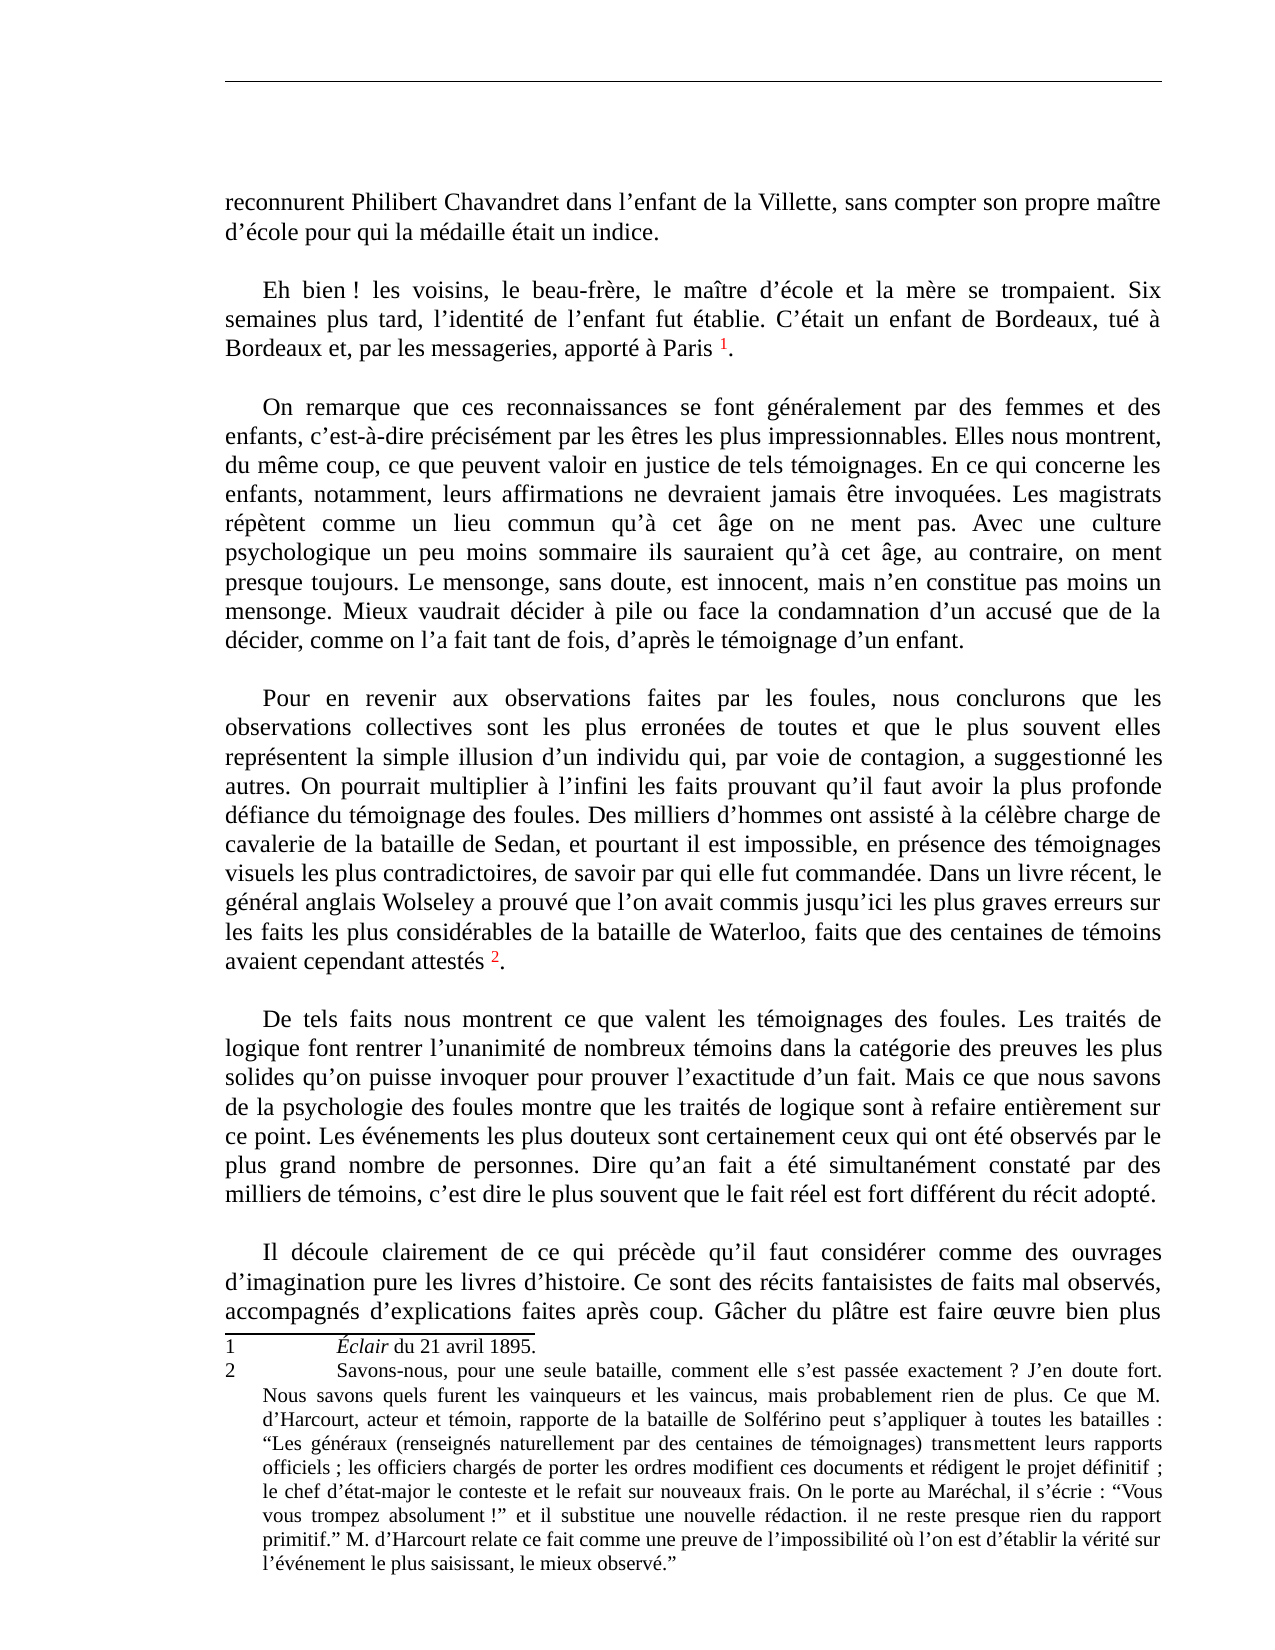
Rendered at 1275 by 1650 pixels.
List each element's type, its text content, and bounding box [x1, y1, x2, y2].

text Il découle clairement de ce qui précède qu’il faut considérer comme des ouvrages d’imagination pure les livres d’histoire. Ce sont des récits fantaisistes de faits mal observés, accompagnés d’explications faites après coup. Gâcher du plâtre est faire œuvre bien plus [225, 1237, 1162, 1325]
text Éclair du 21 avril 1895. [225, 1334, 1162, 1358]
text Eh bien ! les voisins, le beau-frère, le maître d’école et la mère se trompaient. Six semaines plus tard, l’identité de l’enfant fut établie. C’était un enfant de Bordeaux, tué à Bordeaux et, par les messageries, apporté à Paris . [225, 275, 1162, 362]
text Pour en revenir aux observations faites par les foules, nous conclurons que les observations collectives sont les plus erronées de toutes et que le plus souvent elles représentent la simple illusion d’un individu qui, par voie de contagion, a sugges­tionné les autres. On pourrait multiplier à l’infini les faits prouvant qu’il faut avoir la plus profonde défiance du témoignage des foules. Des milliers d’hommes ont assisté à la célèbre charge de cavalerie de la bataille de Sedan, et pourtant il est impossible, en présence des témoignages visuels les plus contradictoires, de savoir par qui elle fut commandée. Dans un livre récent, le général anglais Wolseley a prouvé que l’on avait commis jusqu’ici les plus graves erreurs sur les faits les plus considérables de la bataille de Waterloo, faits que des centaines de témoins avaient cependant attestés . [225, 683, 1162, 975]
text On remarque que ces reconnaissances se font généralement par des femmes et des enfants, c’est-à-dire précisément par les êtres les plus impressionnables. Elles nous montrent, du même coup, ce que peuvent valoir en justice de tels témoignages. En ce qui concerne les enfants, notamment, leurs affirmations ne devraient jamais être invoquées. Les magistrats répètent comme un lieu commun qu’à cet âge on ne ment pas. Avec une culture psychologique un peu moins sommaire ils sauraient qu’à cet âge, au contraire, on ment presque toujours. Le mensonge, sans doute, est innocent, mais n’en constitue pas moins un mensonge. Mieux vaudrait décider à pile ou face la condamnation d’un accusé que de la décider, comme on l’a fait tant de fois, d’après le témoignage d’un enfant. [225, 392, 1162, 654]
text reconnurent Philibert Chavandret dans l’enfant de la Villette, sans compter son propre maître d’école pour qui la médaille était un indice. [225, 187, 1162, 246]
text De tels faits nous montrent ce que valent les témoignages des foules. Les traités de logique font rentrer l’unanimité de nombreux témoins dans la catégorie des preu­ves les plus solides qu’on puisse invoquer pour prouver l’exactitude d’un fait. Mais ce que nous savons de la psychologie des foules montre que les traités de logique sont à refaire entièrement sur ce point. Les événements les plus douteux sont certainement ceux qui ont été observés par le plus grand nombre de personnes. Dire qu’an fait a été simultanément constaté par des milliers de témoins, c’est dire le plus souvent que le fait réel est fort différent du récit adopté. [225, 1004, 1162, 1208]
text Savons-nous, pour une seule bataille, comment elle s’est passée exactement ? J’en doute fort. Nous savons quels furent les vainqueurs et les vaincus, mais probablement rien de plus. Ce que M. d’Harcourt, acteur et témoin, rapporte de la bataille de Solférino peut s’appliquer à toutes les batailles : “Les généraux (renseignés naturellement par des centaines de témoignages) trans­mettent leurs rapports officiels ; les officiers chargés de porter les ordres modifient ces documents et rédigent le projet définitif ; le chef d’état-major le conteste et le refait sur nouveaux frais. On le porte au Maréchal, il s’écrie : “Vous vous trompez absolument !” et il substitue une nouvelle rédaction. il ne reste presque rien du rapport primitif.” M. d’Harcourt relate ce fait comme une preuve de l’impossibilité où l’on est d’établir la vérité sur l’événement le plus saisissant, le mieux observé.” [225, 1358, 1162, 1575]
